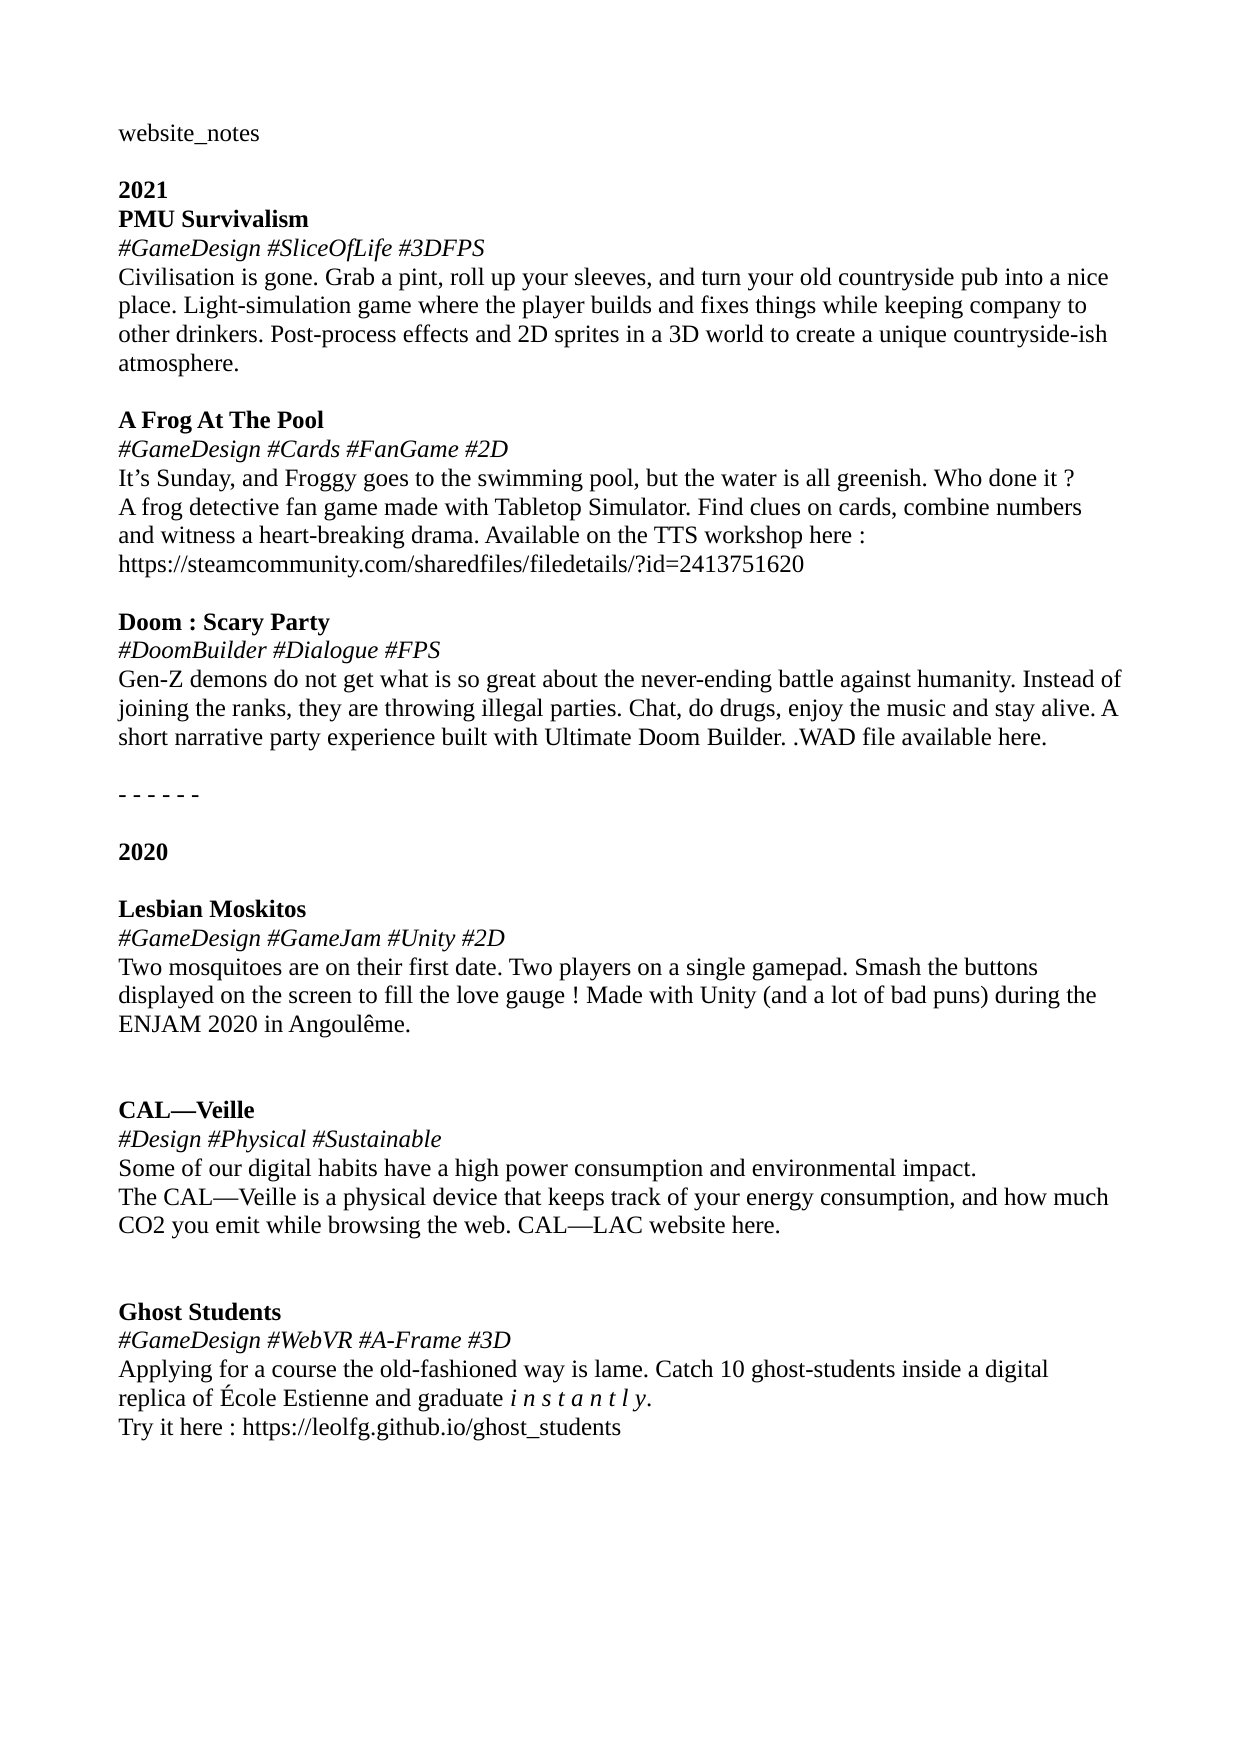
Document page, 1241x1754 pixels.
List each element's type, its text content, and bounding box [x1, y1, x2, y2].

text 2021 [118, 176, 1122, 204]
text #DoomBuilder #Dialogue #FPS Gen-Z demons do not get what is so great about the never-ending battle against humanity. Instead of joining the ranks, they are throwing illegal parties. Chat, do drugs, enjoy the music and stay alive. A short narrative party experience built with Ultimate Doom Builder. .WAD file available here. [118, 636, 1122, 751]
text #GameDesign #GameJam #Unity #2D Two mosquitoes are on their first date. Two players on a single gamepad. Smash the buttons displayed on the screen to fill the love gauge ! Made with Unity (and a lot of bad puns) during the ENJAM 2020 in Angoulême. [118, 923, 1122, 1038]
text website_notes [118, 118, 1122, 147]
text Doom : Scary Party [118, 607, 1122, 636]
text A frog detective fan game made with Tabletop Simulator. Find clues on cards, combine numbers and witness a heart-breaking drama. Available on the TTS workshop here : https://steamcommunity.com/sharedfiles/filedetails/?id=2413751620 [118, 492, 1122, 578]
text A Frog At The Pool [118, 406, 1122, 434]
text Ghost Students #GameDesign #WebVR #A-Frame #3D Applying for a course the old-fashioned way is lame. Catch 10 ghost-students inside a digital replica of École Estienne and graduate i n s t a n t l y. Try it here : https://leolfg.github.io/ghost_students [118, 1297, 1122, 1441]
text CAL—Veille #Design #Physical #Sustainable Some of our digital habits have a high power consumption and environmental impact. [118, 1096, 1122, 1182]
text - - - - - - [118, 779, 1122, 808]
text 2020 [118, 837, 1122, 866]
text The CAL—Veille is a physical device that keeps track of your energy consumption, and how much CO2 you emit while browsing the web. CAL—LAC website here. [118, 1182, 1122, 1239]
text #GameDesign #SliceOfLife #3DFPS Civilisation is gone. Grab a pint, roll up your sleeves, and turn your old countryside pub into a nice place. Light-simulation game where the player builds and fixes things while keeping company to other drinkers. Post-process effects and 2D sprites in a 3D world to create a unique countryside-ish atmosphere. [118, 233, 1122, 377]
text Lesbian Moskitos [118, 894, 1122, 923]
text It’s Sunday, and Froggy goes to the swimming pool, but the water is all greenish. Who done it ? [118, 463, 1122, 492]
text PMU Survivalism [118, 204, 1122, 233]
text #GameDesign #Cards #FanGame #2D [118, 434, 1122, 463]
